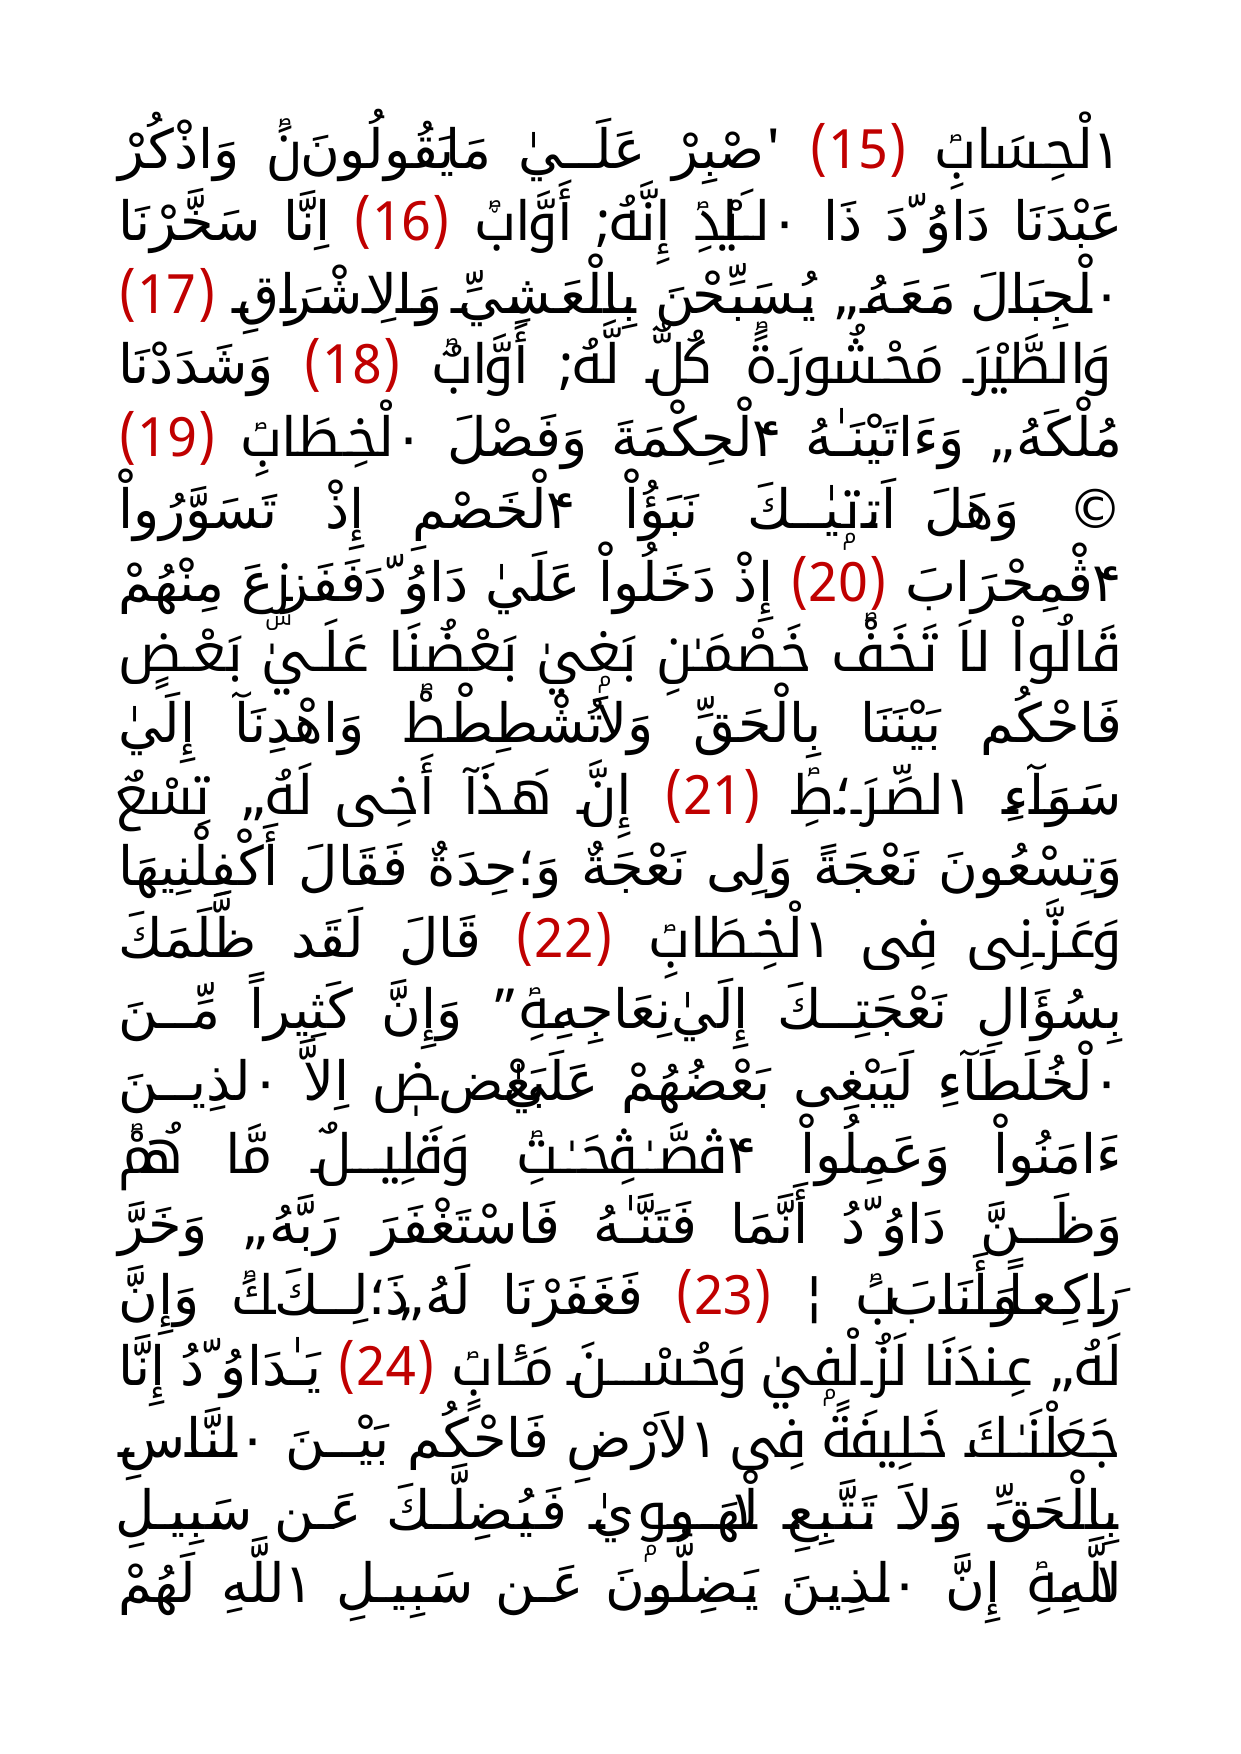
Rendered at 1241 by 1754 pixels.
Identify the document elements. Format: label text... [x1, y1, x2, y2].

text ® بِسْمِ ۱للَّهِ ۱لرَّحْمَـٰنِ ۱لرَّحِيمِ صَٓؐ وَالْقُرْءَانِ ذى ۱لذِّكْرۣؐ بَلِ ۱لذِيــنَ كَفَرُواْ فِى عِزَّةٍ وَشِقَاقٍؐ (1) كَمَ اَهْلَكْنَا مِــن قَبْلِهِم مِّن قَرْنٍ فَنَادَواْ وَّلاَتَ حِيــنَ مَنَاصٍؐ (2) وَعَجِبُوٓاْ أَن جَآءَهُم مُّنذِرٌ مِّنْهُمْؐ وَقَالَ ۰لْكَـٰفِرُونَ هَـٰذَا سَـٰحِرٌ كَذَّاب٘ (3) اَجَعَـلَ ۰لاَلِهَةَ إِچَهاً وَ؛حِداٗ اِنننَّ هَـٰذَا لَشَىْء٘ عُجَابٌؐ (4) وَانطَلَــقَ ۰لْمَلُءَ مِنْهُمُ; أَنِ 'مْشُواْ وَاصْبِرُواْ عَلَــيٰٓ ءَالِهَتِكُمُ; إِنَّ هَـٰذَا لَشَىْءٌ يُرَادُ (5) مَا سَمِعْنَا بِهَـٰذَا فِى ۱لْمِلَّةِ ۱لاَخِرَةِ إِنْ هَـٰذَآ إِلاَّ "خْتِچَق٘ (6) اَ.نزۣلَ عَلَيْهِ ۱لذِّكْرُ مِنۢ بَيْنِنَاؐ بَــلْ هُمْ فِى شَــكٍّ مِّــن ذِكْرۣى بَــل لَّمَّا يَذُوقُواْ عَذَابِؐ (7) أَمْ عِندَهُمْ خَزَآئِنُ رَحْمَةِ رَبِّكَ ۰لْعَزۣيزۣ ۱لْوَهَّابِؐ (8) أَمْ لَهُم مُّلْكُ ۴لسَّمَـٰوَ؛تِ وَالاَرْضِ وَمَا بَيْنَهُمَاؐ فَلْيَرْتَقُواْ فِى ۱لاَسْبَـٰبِؐ (9) جُندٌ مَّا هُنَالِــكَ مَهْزُومٌ مِّــنَ ۰لاَحْزَابِؐ (10) كَذَّبَتْ قَبْلَهُمْ قَوْمُ نُوحٍ وَعَادٌ وَفِرْعَوْنُ ذُو ۴لاَوْتَادِ (11) وَثَمُودُ وَقَوْمُ لُوطٍ وَأَصْحَـٰبُ لَيْكَةَؐ ٱُوْلَئِكَ ۰لاَحْزَابُؐ (12) إِن كُلّﹲ اِلاَّ كَذَّبَ ۰لرُّسُــلَ فَحَقَّ عِقَابِؐ (13) وَمَا يَنظُرُ هَـٰٓؤُلآَءِ الاَّ صَيْحَةً وَ؛حِدَةً مَّا لَهَا مِن فَوَاقٍؐ (14) وَقَالُواْ رَبَّنَا عَجِّــل لَّنَا قِطَّنَا قَبْلَ يَوْمِ ۱لْحِسَابِؐ (15) 'صْبِرْ عَلَــيٰ مَا يَقُولُونَؐ وَاذْكُرْ عَبْدَنَا دَاوُﹼدَ ذَا ۰لاَيْدِؐ إِنَّهُ; أَوَّاب٘ؐ (16) اِنَّا سَخَّرْنَا ۰لْجِبَالَ مَعَهُ„ يُسَبِّحْنَ بِالْعَشِيِّ وَالِاشْرَاقِ (17) وَالطَّيْرَ مَحْشُورَةًؐ كُلٌّ لَّهُ; أَوَّابٌؐ (18) وَشَدَدْنَا مُلْكَهُ„ وَءَاتَيْنَـٰهُ ۴لْحِكْمَةَ وَفَصْلَ ۰لْخِطَابِؐ (19) © وَهَلَ اَتۭيٰــكَ نَبَؤُاْ ۴لْخَصْمِ إِذْ تَسَوَّرُواْ ۴ڤْمِحْرَابَ (20) إِذْ دَخَلُواْ عَلَيٰ دَاوُﹼدَ فَفَزۣعَ مِنْهُمْ قَالُواْ لاَ تَخَفْؐ خَصْمَـٰنِ بَغۭيٰ بَعْضُنَا عَلَـيٰ بَعْـضٍ فَاحْكُم بَيْنَنَا بِالْحَقِّ وَلاَ تُشْطِطْؐ وَاهْدِنَآ إِلَيٰ سَوَآءِ ۱لصِّرَ؛طِؐ (21) إِنَّ هَـٰذَآ أَخِى لَهُ„ تِسْعٌ وَتِسْعُونَ نَعْجَةً وَلِى نَعْجَةٌ وَ؛حِدَةٌ فَقَالَ أَكْفِلْنِيهَا وَعَزَّنِى فِى ۱لْخِطَابِؐ (22) قَالَ لَقَد ظَّلَمَكَ بِسُؤَالِ نَعْجَتِــكَ إِلَيٰ نِعَاجِهِؐ” وَإِنَّ كَثِيراً مِّــنَ ۰لْخُلَطَآءِ لَيَبْغِى بَعْضُهُمْ عَلَيٰ بَعْضٖ اِلاَّ ۰لذِيــنَ ءَامَنُواْ وَعَمِلُواْ ۴ڤصَّـٰڤِحَـٰتِؐ وَقَلِيــلٌ مَّا هُمْؐ وَظَــنَّ دَاوُﹼدُ أَنَّمَا فَتَنَّـٰهُ فَاسْتَغْفَرَ رَبَّهُ„ وَخَرَّ رَاكِعاً وَأَنَابَؐ ¦ (23) فَغَفَرْنَا لَهُ„ ذَ؛لِــكَؐ وَإِنَّ لَهُ„ عِندَنَا لَزُلْفۭيٰ وَحُسْــنَ مَـَٔابٍؐ (24) يَـٰدَاوُﹼدُ إِنَّا جَعَلْنَـٰكَ خَلِيفَةً فِى ۱لاَرْضِ فَاحْكُم بَيْــنَ ۰لنَّاسِ بِالْحَقِّ وَلاَ تَتَّبِعِ ۱لْهَوۭيٰ فَيُضِلَّــكَ عَــن سَبِيـلِ ۱للَّهِؐ إِنَّ ۰لذِينَ يَضِلُّونَ عَــن سَبِيـلِ ۱للَّهِ لَهُمْ عَذَابٌ شَدِيدٛ بِمَا نَسُواْ يَوْمَ ۰لْحِسَابِؐ (25) وَمَا خَلَقْنَا ۰لسَّمَآءَ وَالاَرْضَ وَمَا بَيْنَهُمَا بَـٰطِلًؐا ذَ؛لِــكَ ظَــنُّ ۴لذِينَ كَفَرُواْؐ فَوَيْلٌ لِّلذِيــنَ كَفَرُواْ مِــنَ ۰لنّۭارۣؐ (26) أَمْ نَجْعَلُ ۴لذِينَ ءَامَنُواْ وَعَمِلُواْ ۴ڤصَّـٰڤِحَـٰــتِ كَالْمُفْسِدِينَ فِى ۱لاَرْضِؐ أَمْ نَجْعَــلُ ۴لْمُتَّقِيــنَ كَاڤْفُجّۭارۣؐ (27) كِتَـٰب٘ اَنزَلْنَـٰهُ إِلَيْكَ مُبَـٰرَكككٌ لِّيَدَّبَّرُوٓاْ ءَايَـٰتِهِ” وَلِيَتَذَكَّرَ ٱُوْلُواْ ۴لاَلْبَـٰبِؐ (28) وَوَهَبْنَا لِدَاوُﹼدَ سُلَيْمَـٰنَؐ نِعْمَ ۰لْعَبْدُؐ إِنَّهُ; أَوَّاب٘ؐ (29) ® اِذْ عُرۣضضضَ عَلَيْهِ بِالْعَشِيِّ ۱لصَّـٰفِنَـٰتُ ۴لْجِيَادُ (30) فَقَالَ إِنِّــيَ أَحْبَبْتُ حُــبَّ ۰لْخَيْرۣ عَــن ذِكْرۣ رَبِّى حَتَّيٰ تَوَارَتْ بِالْحِجَابِؐ (31) رُدُّوهَا عَلَـيَّ فَطَفِقَ مَسْحاَۢ بِالسُّوقِ وَالاَعْنَاقِؐ (32) وَلَقَدْ فَتَنَّا سُلَيْمَـٰنَ وَأَلْقَيْنَا عَلَــيٰ كُرْسِيِّهِ” جَسَداً ثُمَّ أَنَابَؐ (33) قَالَ رَبِّ 'غْفِرْ لِى وَهَبْ لِى مُلْكاً لاَّ يَنۢبَغِى لَأِحَدٍ مِّنۢ بَعْدِيَؐ إِنَّــكَ أَنتَ ۰لْوَهَّابُؐ (34) فَسَخَّرْنَا لَهُ ۴لرّۣيحَ تَجْرۣى بِأَمْرۣهِ” رُخَآءٗ حَيْــثُ أَصَابَ (35) وَالشَّيَـٰطِيــنَ كُلَّ بَنَّآءٍ وَغَوَّاصٍ (36) وَءَاخَرۣيــنَ مُقَرَّنِينَ فِى ۱لاَصْفَادِؐ (37) هَـٰذَا عَطَآؤُنَا فَامْنُنَ اَوَ اَمْسِــكْ بِغَيْرۣ حِسَابٍؐ (38) وَإِنننَّ لَهُ„ عِندَنَا لَزُلْفۭيٰ وَحُسْــنَ مَـَٔابٍؐ (39) وَاذْكُرْ عَبْدَنَآ أَيُّوبَ إِذْ نَادۭيٰ رَبَّهُ; أَنِّى مَسَّنِــيَ ۰لشَّيْطَـٰنُ بِنُصْبٍ وَعَذَابٖؐ (40) ۶رْكُضْ بِـرۣجْلِــكَؐ هَـٰذَا مُغْتَسَلٛ بَارۣدٌ وَشَرَابٌؐ (41) وَوَهَبْنَا لَهُ; أَهْلَهُ„ وَمِثْلَهُم مَّعَهُمْ رَحْمَةً مِّنَّا وَذِكْرۭيٰ لُءِوْلِى ۱لاَلْبَـٰبِؐ (42) وَخُذْ بِيَدِكَ ضِغْثاً فَاضْرۣب بِّهِ” وَلاَ تَحْنَثِؐ اِنَّا وَجَدْنَـٰهُ صَابِراًؐ نِّعْمَ ۰لْعَبْدُؐ إِنَّهُ; أَوَّابٌؐ (43) وَاذْكُرْ عِبَـٰدَنَـآ إِبْرَ؛هِيمَ وَإِسْحَـٰقَ وَيَعْقُوبَ ٱُوْلِى ۱لاَيْدِى وَالاَبْصۭـٰرۣؐ (44) إِنَّآ أَخْلَصْنَـٰهُم بِخَالِصَةِ ذِكْرَي ۰لدّۭارۣؐ (45) وَإِنَّهُمْ عِندَنَا لَمِــنَ ۰لْمُصْطَفَيْــنَ ۰لاَخْيۭارۣؐ (46) وَاذْكُرۣ اِسْمَـٰعِيلَ وَالْيَسَعَ وَذَا ۰لْكِفْلِؐ وَكُلٌّ مِّنَ ۰لاَخْيۭارۣؐ (47) هَـٰذَا ذِكْرٌؐ وَإِنَّ لِلْمُتَّقِيــنَ لَحُسْــنَ مَـَٔابٍ (48) جَنَّـٰتِ عَدْنٍ مُّفَتَّحَةً لَّهُمُ ۴لاَبْوَ؛بُ (49) مُتَّكِـِٕينَ فِيهَا يَدْعُونَ فِيهَا بِفَـٰكِهَةٍ كَثِيرَةٍ وَشَرَابٍؐ (50) ¥ وَعِندَهُمْ قَـٰصِرَ؛تُ ۴لطَّرْفِ أَتْرَاب٘ؐ (51) هَـٰذَا مَا تُوعَدُونَ لِيَوْمِ ۱لْحِسَابِؐ (52) إِنَّ هَـٰذَا لَرۣزْقُنَا مَا لَهُ„ مِــن نَّفَادٖؐ (53) هَـٰذَا وَإِنَّ لِلطَّـٰغِينَ لَشَرَّ مَـَٔابٍ (54) جَهَنَّمَ يَصْلَوْنَهَاؐ فَبِيسَ ۰لْمِهَادُؐ (55) هَـٰذَا فَلْيَذُوقُوهُ حَمِيمٌ وَغَسَاقٌ (56) وَءَاخَرُ مِــن شَكْلِهِ“ أَزْوَ؛ج٘ؐ (57) هَـٰذَا فَوْجٌ مُّقْتَحِمٌ مَّعَكُمْؐ لاَ مَرْحَباَۢ بِهِمُؐ; إِنَّهُمْ صَالُواْ ۴لنّۭارۣؐ (58) قَالُواْ بَــلَ اَنتُمْ لاَ مَرْحَباَۢ بِكُمُ; أَنتُمْ قَدَّمْتُمُوهُ لَنَاؐ فَبِيــسَ ۰لْقَرَارُؐ (59) قَالُواْ رَبَّنَا مَن قَدَّمَ لَنَا هَـٰذَا فَزۣدْهُ عَذَاباً ضِعْفاً فِى ۱لنّۭارۣؐ (60) وَقَالُواْ مَا لَنَا لاَ نَرۭيٰ رۣجَالًا كُنَّا نَعُدُّهُم مِّــنَ ۰لاَشْرۭارۣؐ (61) أَتَّخَذْنَـٰهُمْ سُخْرۣيّاٗ اَمْ زَاغَتْ عَنْهُمُ ۴لاَبْصَـٰرُؐ (62) إِنَّ ذَ؛لِكَ لَحَقٌّ تَخَاصُمُ أَهْلِ ۱لنّۭارۣؐ (63) قُلِ اِنَّمَآ أَنَا مُنذِرٌؐ وَمَا مِنِ اِچَهٖ اِلاَّ ۰للَّهُ ۴لْوَ؛حِدُ ۴لْقَهَّارُؐ (64) رَبُّ ۴لسَّمَـٰوَ؛تِ وَالاَرْضِ وَمَا بَيْنَهُمَاؐ ۰لْعَزۣيزُ ۴لْغَفَّـٰرُؐ (65) قُلْ هُوَ نَبَؤ٘اْ عَظِيم٘ (66) اَنتُمْ عَنْهُ مُعْرۣضُونَؐ (67) مَا كَانَ لِى مِنْ عِلْمٙ بِالْمَلِإَ ۱لاَعْلۭيٰٓ إِذْ يَخْتَصِمُونَؐ (68) إِنْ يُّوحۭيٰٓ إِلَيَّ إِلٓاَّ أَنَّمَآ أَنَا نَذِيرٌ مُّبِين٘ؐ (69) اِذْ قَالَ رَبُّــكَ لِلْمَلَئِكَةِ إِنِّى خَـٰلِقٛ بَشَراً مِّن طِينٍ (70) فَإِذَا سَوَّيْتُهُ„ وَنَفَخْتُ فِيهِ مِن رُّوحِى فَقَعُواْ لَهُ„ سَـٰجِدِينَؐ (71) فَسَجَدَ ۰لْمَلَئِكَةُ كُلُّهُمُ; أَجْمَعُونَ (72) إِلٓاَّ إِبْلِيسَ "سْتَكْبَرَ وَكَانَ مِنَ ۰لْكۭـٰفِـرۣينَؐ (73) قَالَ يَـٰٓإِبْلِيــسُ مَا مَنَعَكَ أَن تَسْجُدَ لِمَا خَلَقْتُ بِيَدَيَّ أَسْتَكْبَرْتَ أَمْ كُنتَ مِــنَ ۰لْعَالِينَؐ (74) قَالَ أَنَا خَيْرٌ مِّنْهُ خَلَقْتَنِى مِن نّۭارٍ وَخَلَقْتَهُ„ مِن طِينٍؐ (75) قَالَ فَاخْرُجْ مِنْهَا فَإِنَّــكَ رَجِيمٌ (76) وَإِنَّ عَلَيْــكَ لَعْنَتِيَ إِلَيٰ يَوْمِ ۱لدِّينِؐ (77) قَالَ رَبِّ فَأَنظِرْنِىٓ إِلَيٰ يَوْمِ يُبْعَثُونَؐ (78) قَالَ فَإِنَّــكَ مِــنَ ۰لْمُنظَرۣينَ (79) إِلَيٰ يَوْمِ ۱لْوَقْتِ ۱لْمَعْلُومِؐ (80) قَالَ فَبِعِزَّتِــكَ لُءَغْوۣيَنَّهُمُ; أَجْمَعِينَ (81) إِلاَّ عِبَادَكككَ مِنْهُمُ ۴ڤْمُخْلَصِينَؐ (82) ® قَالَ فَالْحَقَّ وَالْحَــقَّ أَقُولُؐ لَأَمْلَأَنَّ جَهَنَّمَ مِنــكَ وَمِمَّن تَبِعَــكَ مِنْهُمُ; أَجْمَعِينَؐ (83) قُــلْ مَآ أَسْـَٔلُكُمْ عَلَيْهِ مِــنَ اَجْرٍ وَمَآ أَنَا مِــنَ ۰لْمُتَكَلِّفِينَؐ (84) إِنْ هُوَ إِلاَّ ذِكْرٌ لِّلْعَـٰلَمِينَؐ (85) وَلَتَعْلَمُنَّ نَبَأَهُ„ بَعْدَ حِينٍ (86) [118, 118, 1122, 1624]
